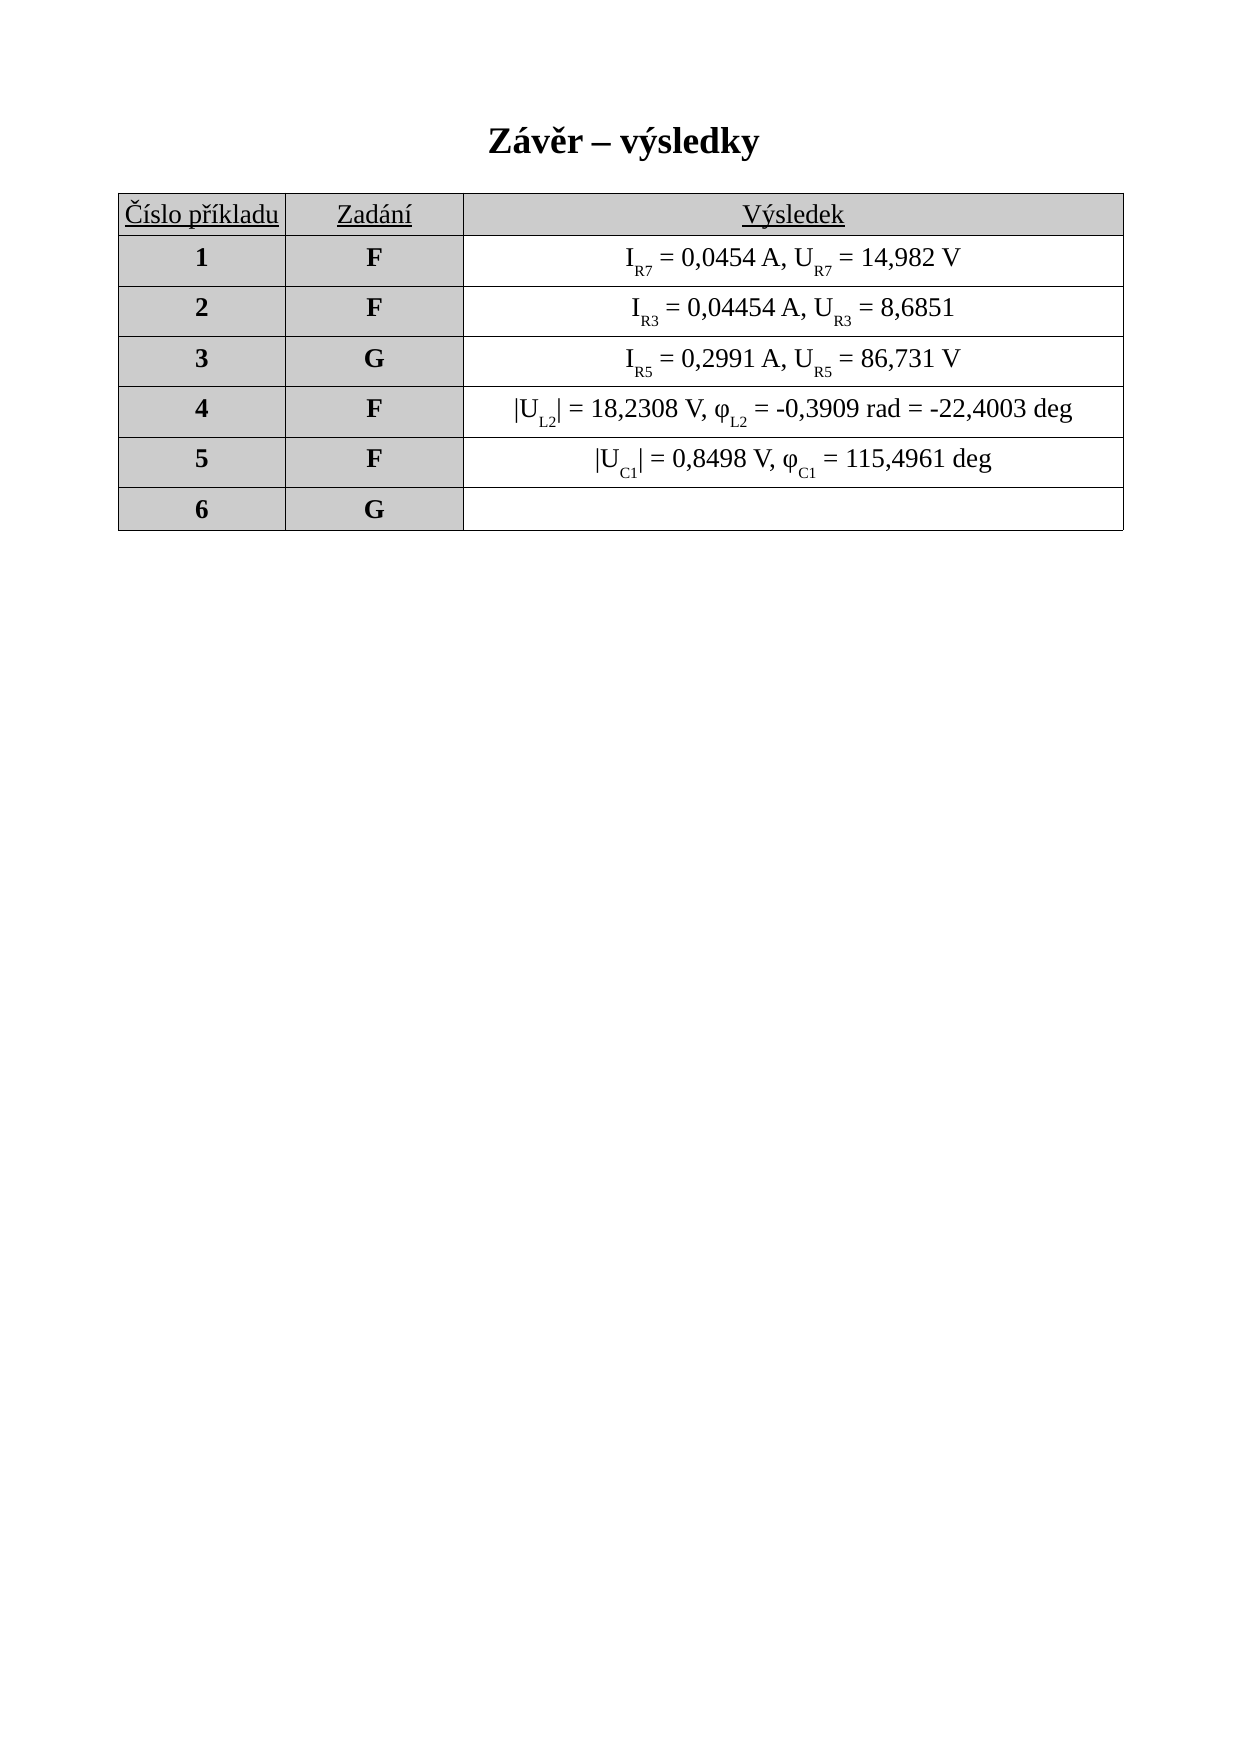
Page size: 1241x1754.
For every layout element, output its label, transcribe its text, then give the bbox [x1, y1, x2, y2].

table_cell 6 [119, 488, 285, 530]
table_header Zadání [286, 194, 463, 235]
table_cell G [286, 337, 463, 386]
table_cell 3 [119, 337, 285, 386]
table_header Výsledek [464, 194, 1123, 235]
table_cell [464, 488, 1123, 530]
table_cell |UL2| = 18,2308 V, φL2 = -0,3909 rad = -22,4003 deg [464, 387, 1123, 437]
table_cell IR3 = 0,04454 A, UR3 = 8,6851 [464, 287, 1123, 336]
table_cell F [286, 387, 463, 437]
table_cell |UC1| = 0,8498 V, φC1 = 115,4961 deg [464, 438, 1123, 487]
table_cell 4 [119, 387, 285, 437]
table_cell F [286, 287, 463, 336]
table_cell F [286, 438, 463, 487]
table_cell 5 [119, 438, 285, 487]
text Závěr – výsledky [118, 118, 1122, 161]
table_cell IR7 = 0,0454 A, UR7 = 14,982 V [464, 236, 1123, 286]
table_header Číslo příkladu [119, 194, 285, 235]
table_cell F [286, 236, 463, 286]
table_cell 2 [119, 287, 285, 336]
table_cell G [286, 488, 463, 530]
table_cell IR5 = 0,2991 A, UR5 = 86,731 V [464, 337, 1123, 386]
table_cell 1 [119, 236, 285, 286]
